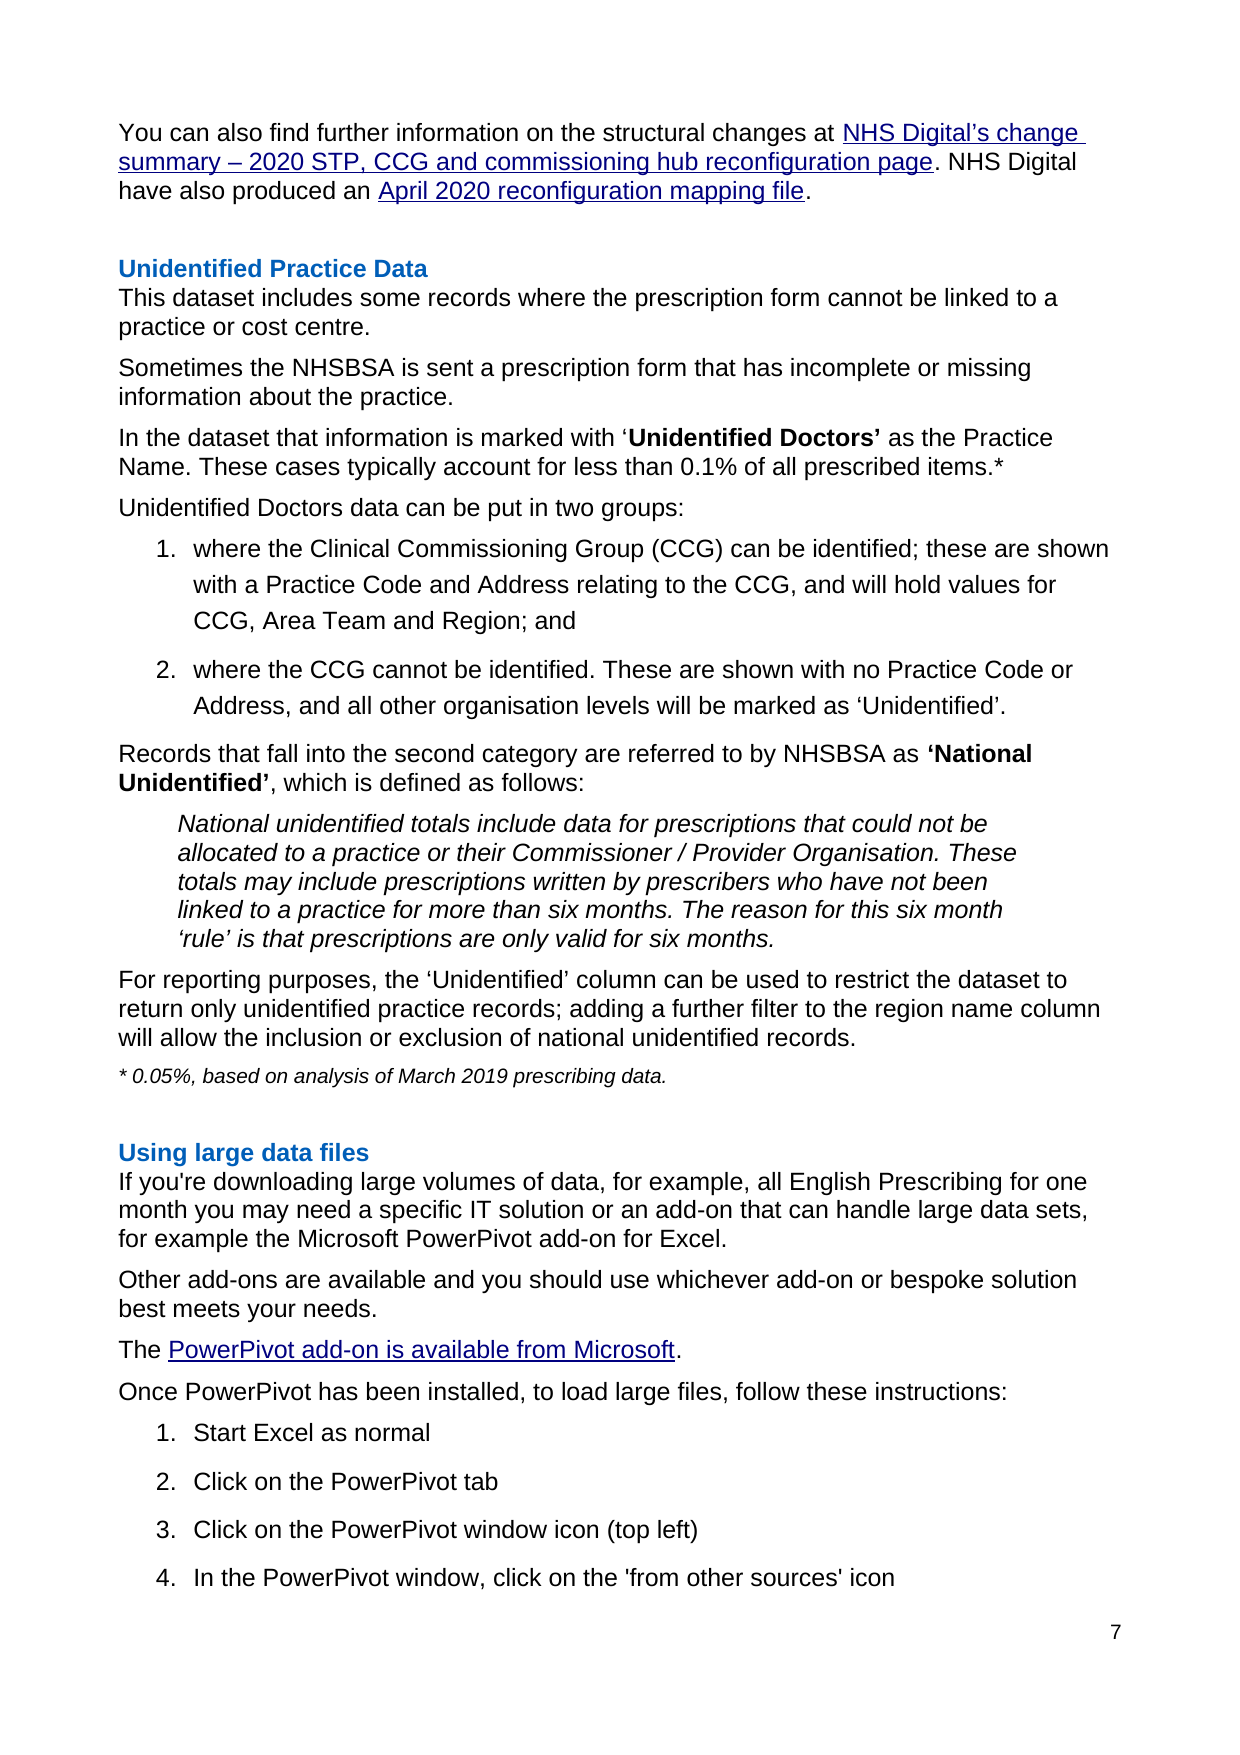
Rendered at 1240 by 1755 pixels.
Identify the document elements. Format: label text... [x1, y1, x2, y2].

list where the Clinical Commissioning Group (CCG) can be identified; these are shown with a Practice Code and Address relating to the CCG, and will hold values for CCG, Area Team and Region; and [156, 534, 1121, 635]
text This dataset includes some records where the prescription form cannot be linked to a practice or cost centre. [118, 283, 1121, 341]
text Other add-ons are available and you should use whichever add-on or bespoke solution best meets your needs. [118, 1266, 1121, 1323]
text * 0.05%, based on analysis of March 2019 prescribing data. [118, 1064, 1121, 1088]
list Click on the PowerPivot tab [156, 1466, 1121, 1495]
text If you're downloading large volumes of data, for example, all English Prescribing for one month you may need a specific IT solution or an add-on that can handle large data sets, for example the Microsoft PowerPivot add-on for Excel. [118, 1167, 1121, 1253]
text Records that fall into the second category are referred to by NHSBSA as ‘National Unidentified’, which is defined as follows: [118, 739, 1121, 797]
text You can also find further information on the structural changes at NHS Digital’s change summary – 2020 STP, CCG and commissioning hub reconfiguration page. NHS Digital have also produced an April 2020 reconfiguration mapping file. [118, 118, 1121, 204]
list Start Excel as normal [156, 1418, 1121, 1447]
subtitle Unidentified Practice Data [118, 254, 1121, 283]
list Click on the PowerPivot window icon (top left) [156, 1515, 1121, 1544]
text For reporting purposes, the ‘Unidentified’ column can be used to restrict the dataset to return only unidentified practice records; adding a further filter to the region name column will allow the inclusion or exclusion of national unidentified records. [118, 965, 1121, 1052]
text Unidentified Doctors data can be put in two groups: [118, 493, 1121, 522]
text Sometimes the NHSBSA is sent a prescription form that has incomplete or missing information about the practice. [118, 353, 1121, 411]
text Once PowerPivot has been installed, to load large files, follow these instructions: [118, 1377, 1121, 1406]
text In the dataset that information is marked with ‘Unidentified Doctors’ as the Practice Name. These cases typically account for less than 0.1% of all prescribed items.* [118, 423, 1121, 481]
list where the CCG cannot be identified. These are shown with no Practice Code or Address, and all other organisation levels will be marked as ‘Unidentified’. [156, 655, 1121, 719]
list In the PowerPivot window, click on the 'from other sources' icon [156, 1563, 1121, 1592]
text The PowerPivot add-on is available from Microsoft. [118, 1336, 1121, 1364]
text National unidentified totals include data for prescriptions that could not be allocated to a practice or their Commissioner / Provider Organisation. These totals may include prescriptions written by prescribers who have not been linked to a practice for more than six months. The reason for this six month ‘rule’ is that prescriptions are only valid for six months. [177, 809, 1062, 953]
subtitle Using large data files [118, 1138, 1121, 1167]
